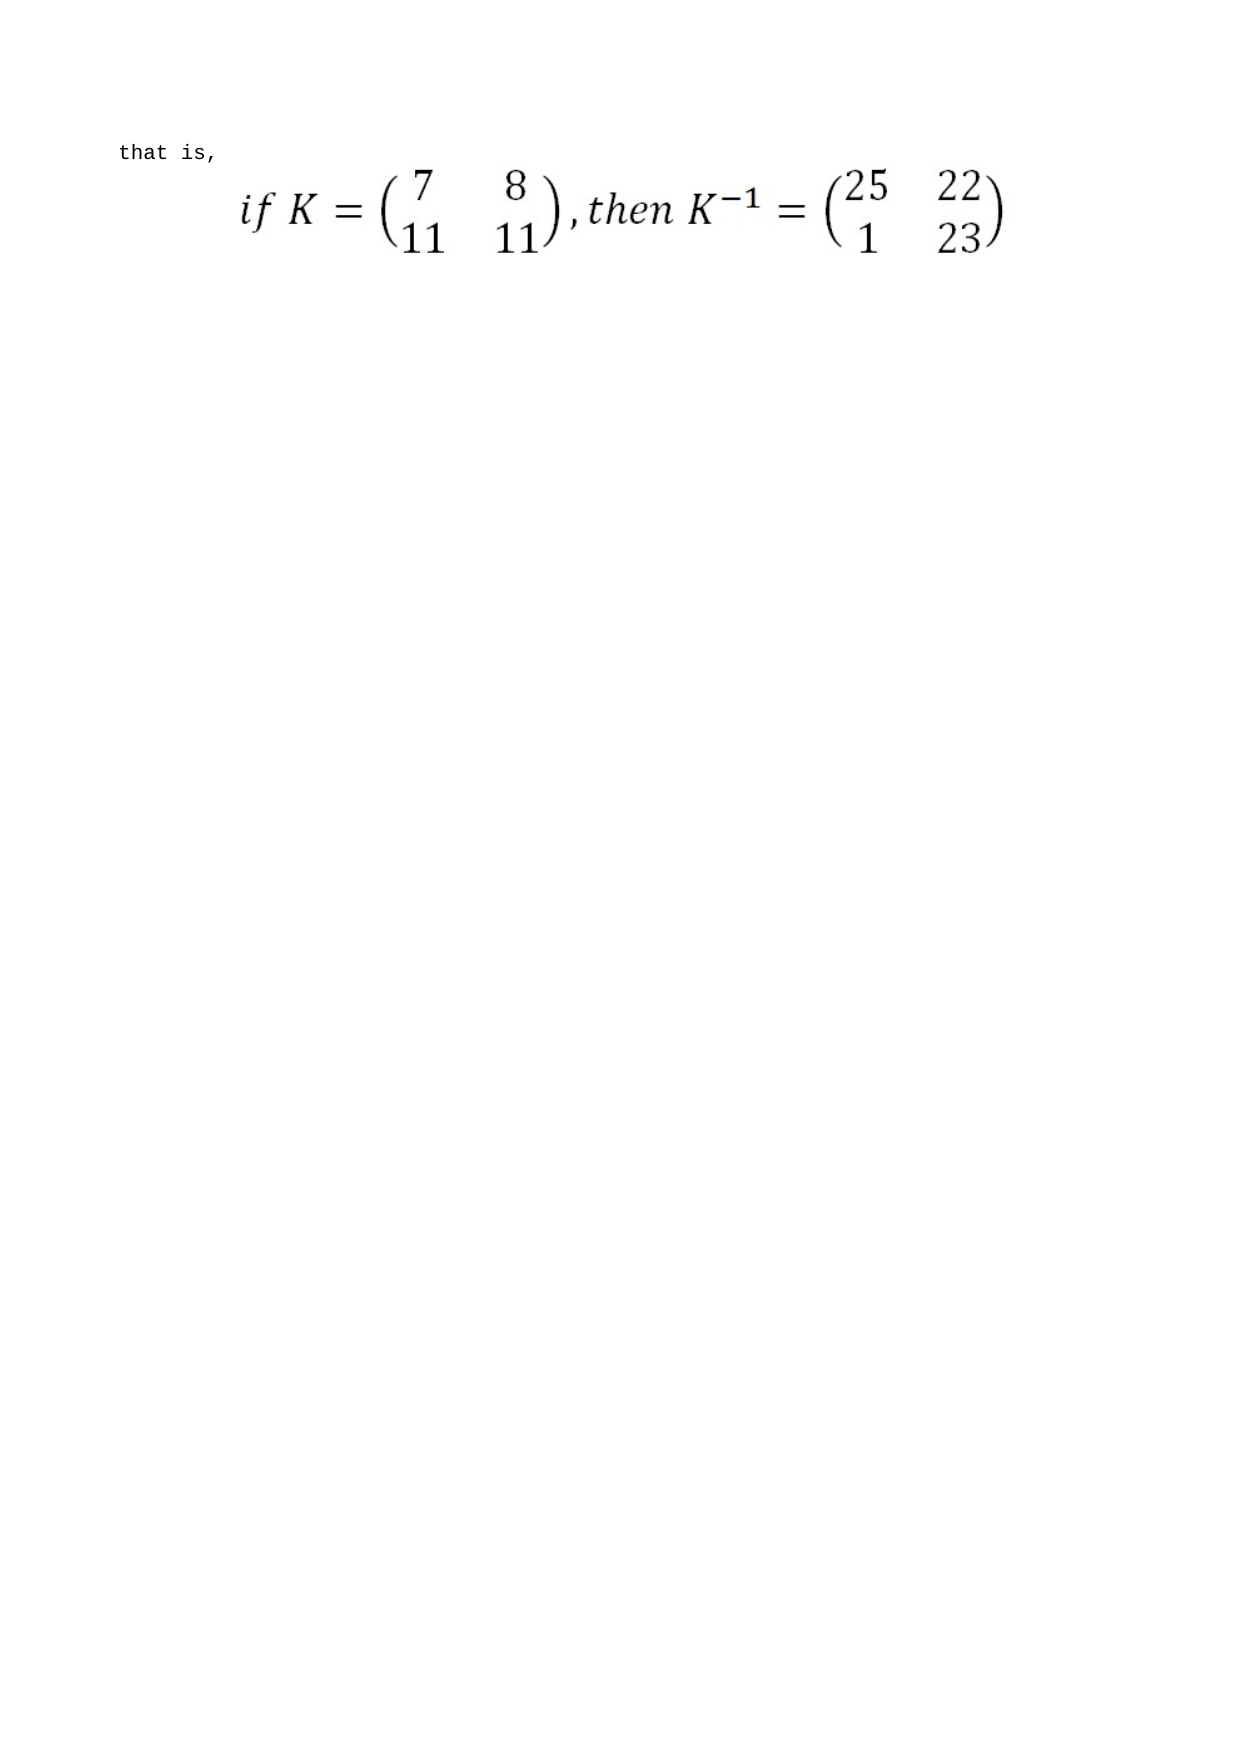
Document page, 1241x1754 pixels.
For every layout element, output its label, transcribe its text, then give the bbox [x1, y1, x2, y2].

text that is, [118, 142, 1122, 165]
picture [230, 165, 1011, 273]
